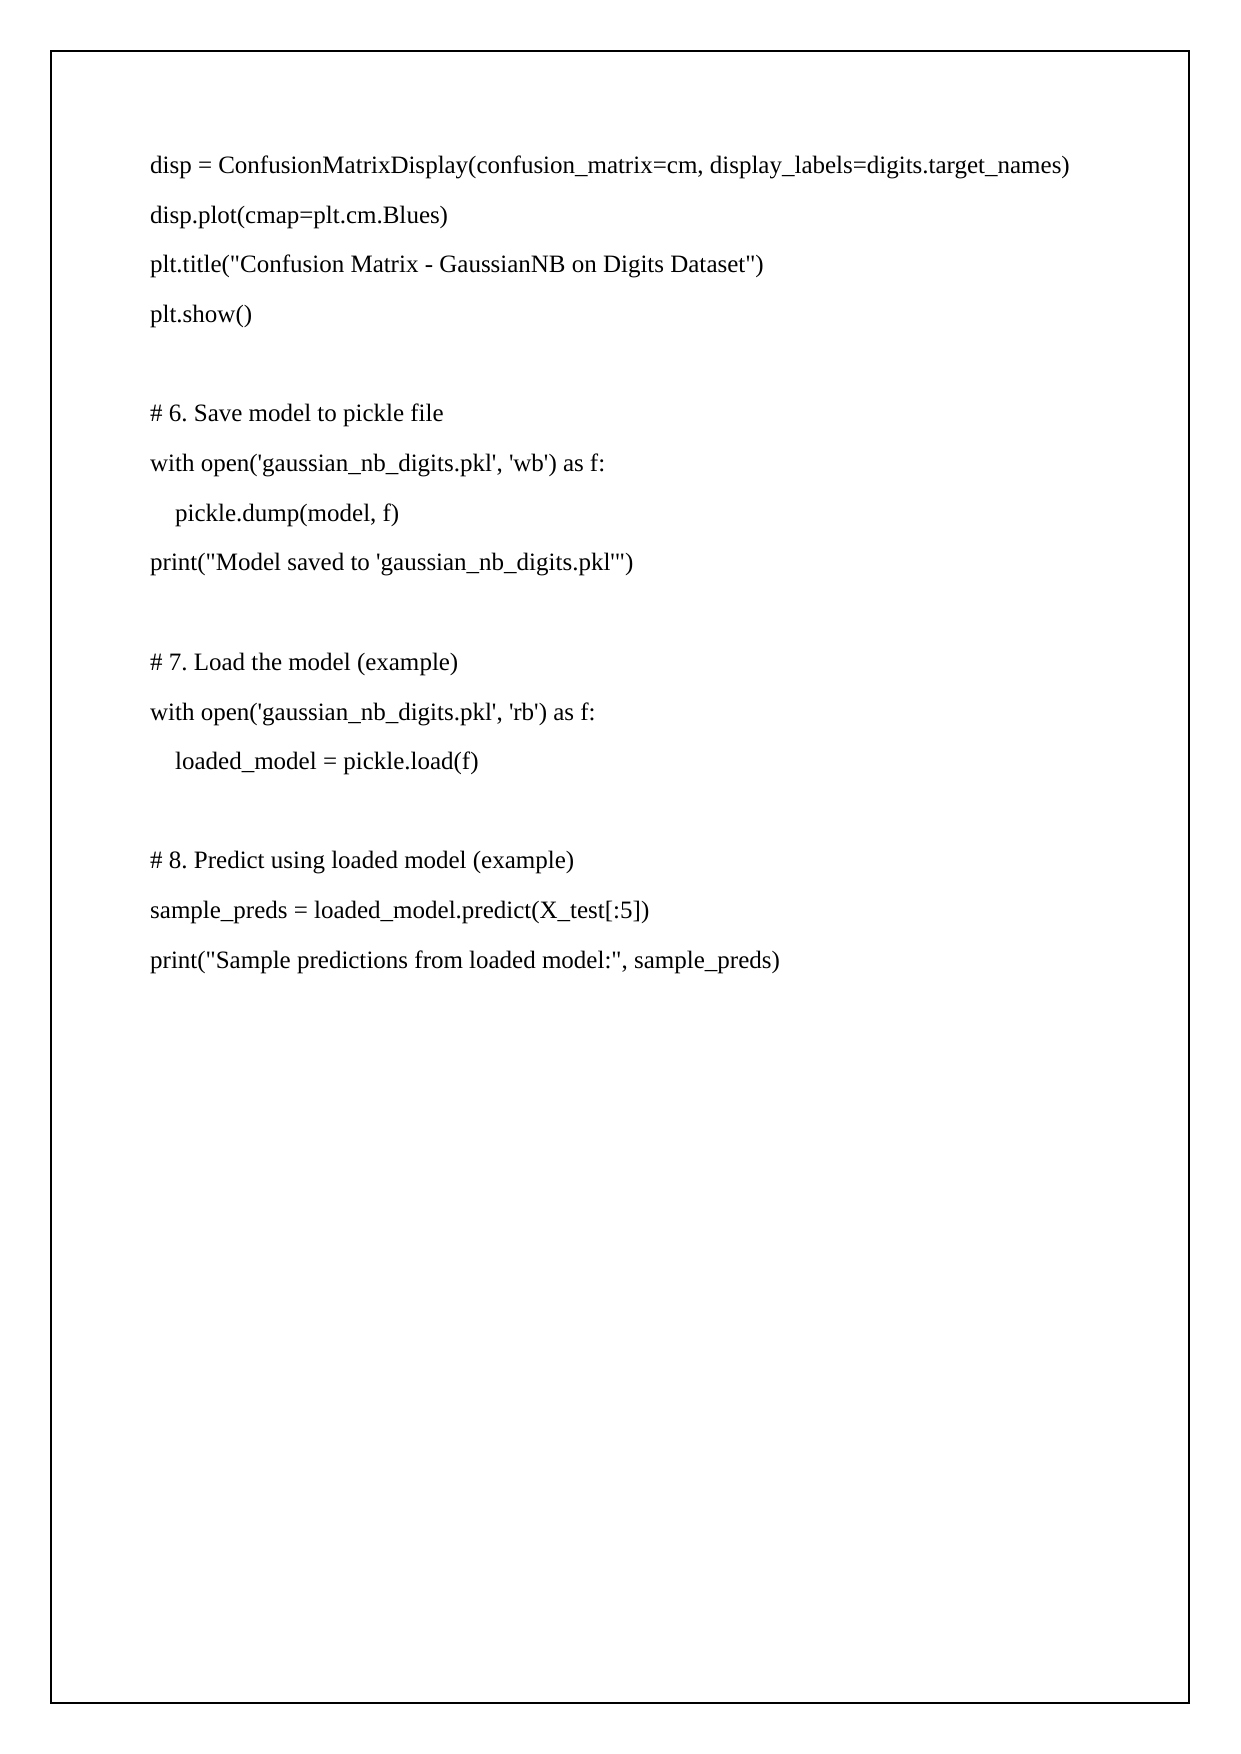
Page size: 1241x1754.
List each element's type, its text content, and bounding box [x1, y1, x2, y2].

text pickle.dump(model, f) [150, 498, 1090, 527]
text sample_preds = loaded_model.predict(X_test[:5]) [150, 895, 1090, 924]
text # 8. Predict using loaded model (example) [150, 846, 1090, 874]
text # 6. Save model to pickle file [150, 398, 1090, 427]
text print("Sample predictions from loaded model:", sample_preds) [150, 945, 1090, 974]
text loaded_model = pickle.load(f) [150, 746, 1090, 775]
text with open('gaussian_nb_digits.pkl', 'wb') as f: [150, 448, 1090, 477]
text with open('gaussian_nb_digits.pkl', 'rb') as f: [150, 697, 1090, 725]
text plt.show() [150, 299, 1090, 328]
text print("Model saved to 'gaussian_nb_digits.pkl'") [150, 547, 1090, 576]
text disp = ConfusionMatrixDisplay(confusion_matrix=cm, display_labels=digits.target_names) [150, 150, 1090, 179]
text disp.plot(cmap=plt.cm.Blues) [150, 200, 1090, 228]
text # 7. Load the model (example) [150, 647, 1090, 676]
text plt.title("Confusion Matrix - GaussianNB on Digits Dataset") [150, 249, 1090, 278]
